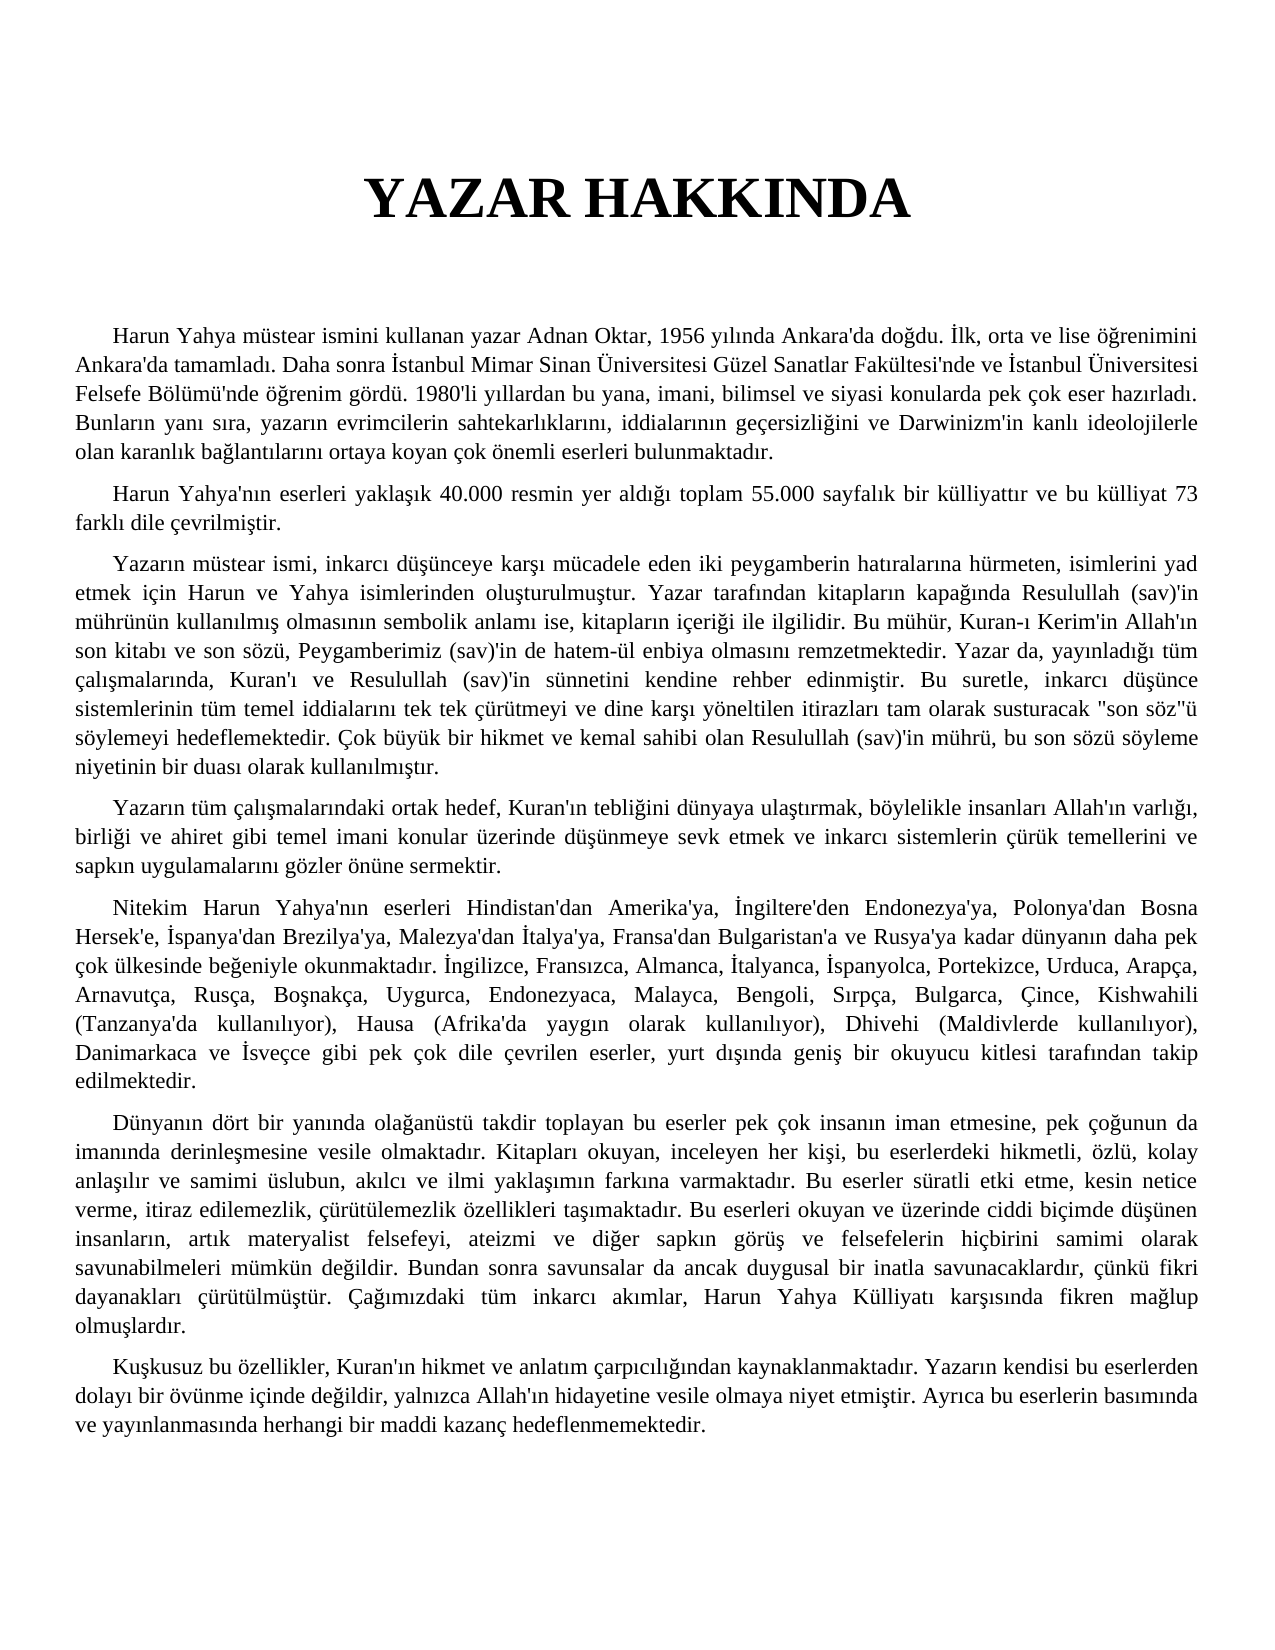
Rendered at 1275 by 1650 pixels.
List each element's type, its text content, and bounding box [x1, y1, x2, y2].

text Nitekim Harun Yahya'nın eserleri Hindistan'dan Amerika'ya, İngiltere'den Endonezya'ya, Polonya'dan Bosna Hersek'e, İspanya'dan Brezilya'ya, Malezya'dan İtalya'ya, Fransa'dan Bulgaristan'a ve Rusya'ya kadar dünyanın daha pek çok ülkesinde beğeniyle okunmaktadır. İngilizce, Fransızca, Almanca, İtalyanca, İspanyolca, Portekizce, Urduca, Arapça, Arnavutça, Rusça, Boşnakça, Uygurca, Endonezyaca, Malayca, Bengoli, Sırpça, Bulgarca, Çince, Kishwahili (Tanzanya'da kullanılıyor), Hausa (Afrika'da yaygın olarak kullanılıyor), Dhivehi (Maldivlerde kullanılıyor), Danimarkaca ve İsveçce gibi pek çok dile çevrilen eserler, yurt dışında geniş bir okuyucu kitlesi tarafından takip edilmektedir. [75, 894, 1200, 1094]
text Yazarın müstear ismi, inkarcı düşünceye karşı mücadele eden iki peygamberin hatıralarına hürmeten, isimlerini yad etmek için Harun ve Yahya isimlerinden oluşturulmuştur. Yazar tarafından kitapların kapağında Resulullah (sav)'in mührünün kullanılmış olmasının sembolik anlamı ise, kitapların içeriği ile ilgilidir. Bu mühür, Kuran-ı Kerim'in Allah'ın son kitabı ve son sözü, Peygamberimiz (sav)'in de hatem-ül enbiya olmasını remzetmektedir. Yazar da, yayınladığı tüm çalışmalarında, Kuran'ı ve Resulullah (sav)'in sünnetini kendine rehber edinmiştir. Bu suretle, inkarcı düşünce sistemlerinin tüm temel iddialarını tek tek çürütmeyi ve dine karşı yöneltilen itirazları tam olarak susturacak "son söz"ü söylemeyi hedeflemektedir. Çok büyük bir hikmet ve kemal sahibi olan Resulullah (sav)'in mührü, bu son sözü söyleme niyetinin bir duası olarak kullanılmıştır. [75, 550, 1200, 779]
text Yazarın tüm çalışmalarındaki ortak hedef, Kuran'ın tebliğini dünyaya ulaştırmak, böylelikle insanları Allah'ın varlığı, birliği ve ahiret gibi temel imani konular üzerinde düşünmeye sevk etmek ve inkarcı sistemlerin çürük temellerini ve sapkın uygulamalarını gözler önüne sermektir. [75, 794, 1200, 879]
subtitle YAZAR HAKKINDA [75, 162, 1200, 229]
text Harun Yahya'nın eserleri yaklaşık 40.000 resmin yer aldığı toplam 55.000 sayfalık bir külliyattır ve bu külliyat 73 farklı dile çevrilmiştir. [75, 480, 1200, 535]
text Kuşkusuz bu özellikler, Kuran'ın hikmet ve anlatım çarpıcılığından kaynaklanmaktadır. Yazarın kendisi bu eserlerden dolayı bir övünme içinde değildir, yalnızca Allah'ın hidayetine vesile olmaya niyet etmiştir. Ayrıca bu eserlerin basımında ve yayınlanmasında herhangi bir maddi kazanç hedeflenmemektedir. [75, 1353, 1200, 1437]
text Dünyanın dört bir yanında olağanüstü takdir toplayan bu eserler pek çok insanın iman etmesine, pek çoğunun da imanında derinleşmesine vesile olmaktadır. Kitapları okuyan, inceleyen her kişi, bu eserlerdeki hikmetli, özlü, kolay anlaşılır ve samimi üslubun, akılcı ve ilmi yaklaşımın farkına varmaktadır. Bu eserler süratli etki etme, kesin netice verme, itiraz edilemezlik, çürütülemezlik özellikleri taşımaktadır. Bu eserleri okuyan ve üzerinde ciddi biçimde düşünen insanların, artık materyalist felsefeyi, ateizmi ve diğer sapkın görüş ve felsefelerin hiçbirini samimi olarak savunabilmeleri mümkün değildir. Bundan sonra savunsalar da ancak duygusal bir inatla savunacaklardır, çünkü fikri dayanakları çürütülmüştür. Çağımızdaki tüm inkarcı akımlar, Harun Yahya Külliyatı karşısında fikren mağlup olmuşlardır. [75, 1109, 1200, 1338]
text Harun Yahya müstear ismini kullanan yazar Adnan Oktar, 1956 yılında Ankara'da doğdu. İlk, orta ve lise öğrenimini Ankara'da tamamladı. Daha sonra İstanbul Mimar Sinan Üniversitesi Güzel Sanatlar Fakültesi'nde ve İstanbul Üniversitesi Felsefe Bölümü'nde öğrenim gördü. 1980'li yıllardan bu yana, imani, bilimsel ve siyasi konularda pek çok eser hazırladı. Bunların yanı sıra, yazarın evrimcilerin sahtekarlıklarını, iddialarının geçersizliğini ve Darwinizm'in kanlı ideolojilerle olan karanlık bağlantılarını ortaya koyan çok önemli eserleri bulunmaktadır. [75, 322, 1200, 465]
